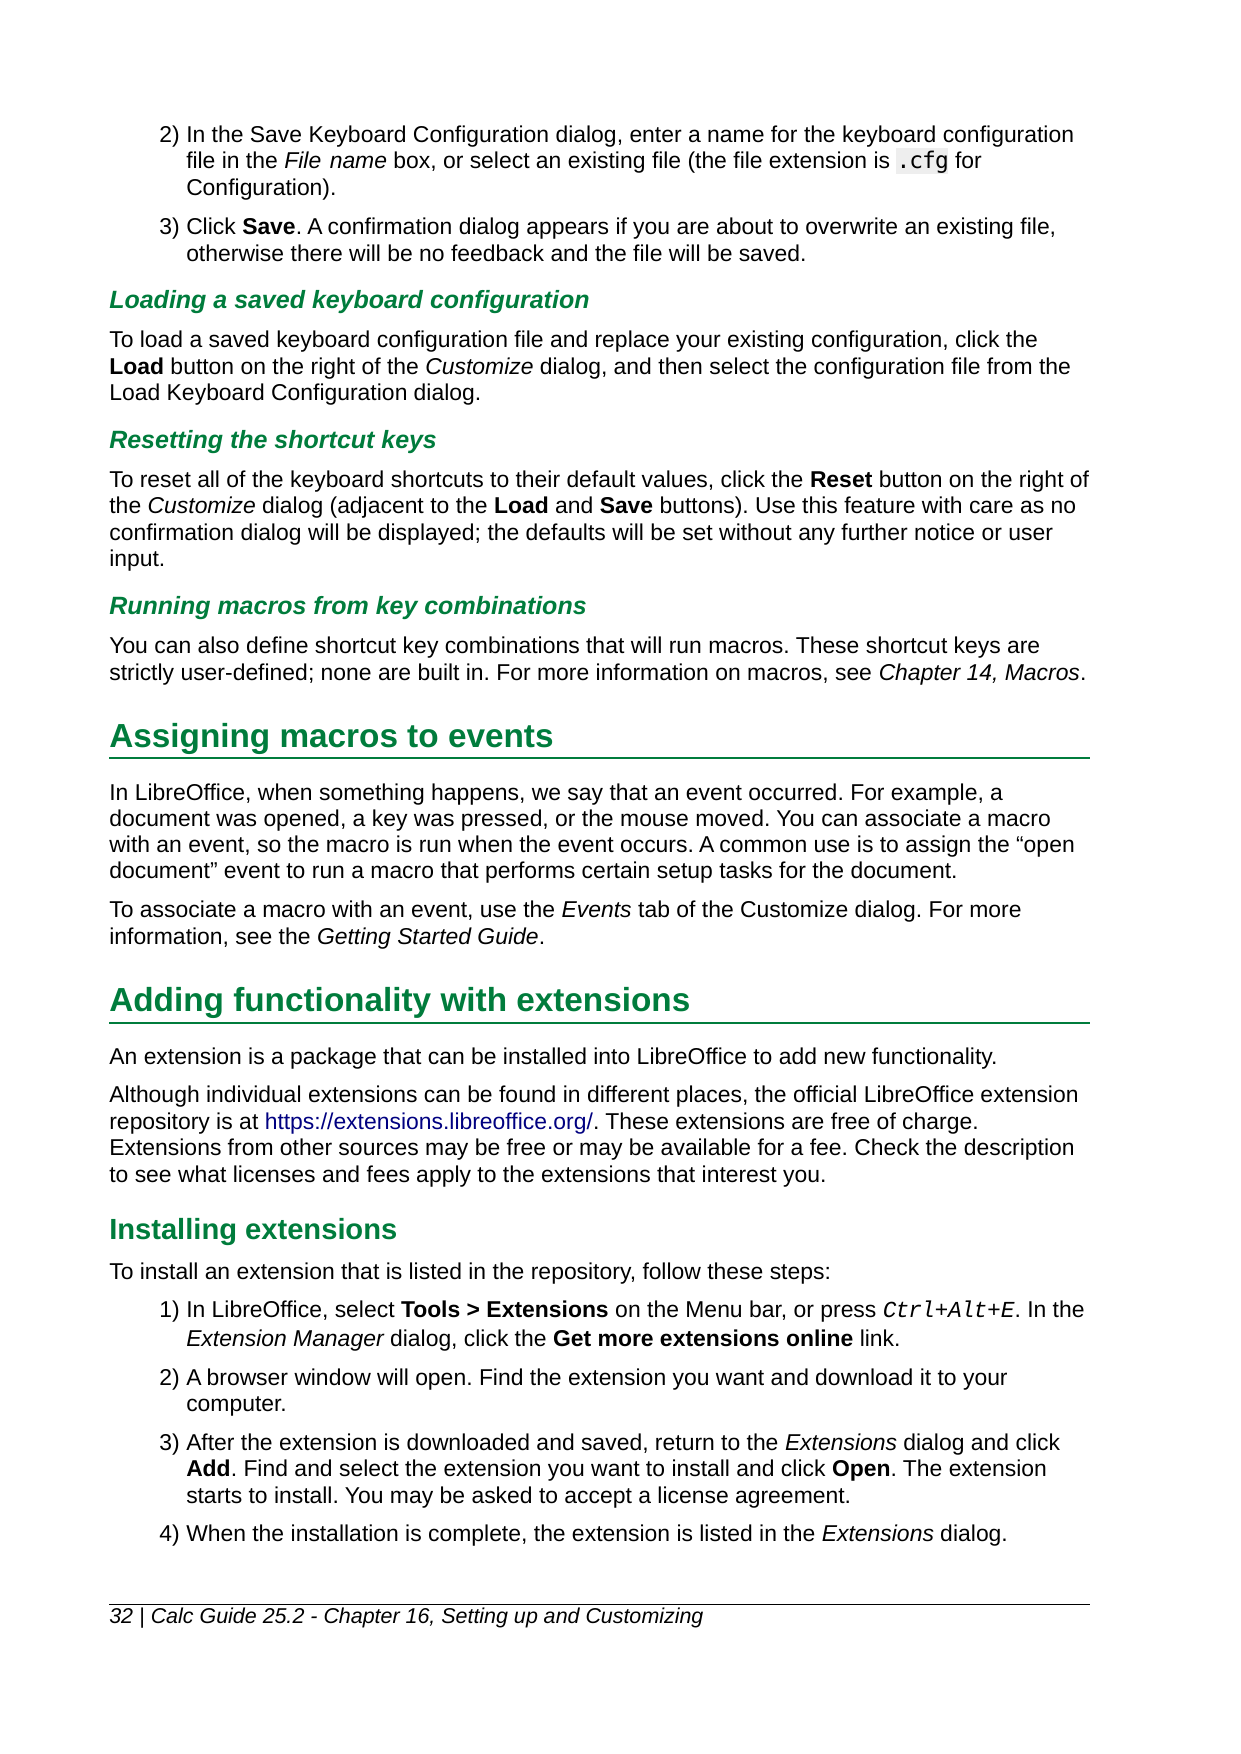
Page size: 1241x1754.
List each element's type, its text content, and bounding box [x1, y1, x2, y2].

text An extension is a package that can be installed into LibreOffice to add new functionality. [109, 1043, 1090, 1069]
text You can also define shortcut key combinations that will run macros. These shortcut keys are strictly user-defined; none are built in. For more information on macros, see Chapter 14, Macros. [109, 632, 1090, 685]
subtitle Installing extensions [109, 1212, 1090, 1245]
text To associate a macro with an event, use the Events tab of the Customize dialog. For more information, see the Getting Started Guide. [109, 896, 1090, 949]
text In LibreOffice, when something happens, we say that an event occurred. For example, a document was opened, a key was pressed, or the mouse moved. You can associate a macro with an event, so the macro is run when the event occurs. A common use is to assign the “open document” event to run a macro that performs certain setup tasks for the document. [109, 778, 1090, 884]
list In the Save Keyboard Configuration dialog, enter a name for the keyboard configuration file in the File name box, or select an existing file (the file extension is .cfg for Configuration). [186, 121, 1090, 201]
subtitle Resetting the shortcut keys [109, 425, 1090, 454]
subtitle Loading a saved keyboard configuration [109, 285, 1090, 314]
list After the extension is downloaded and saved, return to the Extensions dialog and click Add. Find and select the extension you want to install and click Open. The extension starts to install. You may be asked to accept a license agreement. [186, 1429, 1090, 1508]
list When the installation is complete, the extension is listed in the Extensions dialog. [186, 1520, 1090, 1547]
subtitle Running macros from key combinations [109, 591, 1090, 620]
list To install an extension that is listed in the repository, follow these steps: [109, 1258, 1090, 1284]
text To load a saved keyboard configuration file and replace your existing configuration, click the Load button on the right of the Customize dialog, and then select the configuration file from the Load Keyboard Configuration dialog. [109, 326, 1090, 406]
subtitle Assigning macros to events [109, 716, 1090, 757]
list In LibreOffice, select Tools > Extensions on the Menu bar, or press Ctrl+Alt+E. In the Extension Manager dialog, click the Get more extensions online link. [186, 1296, 1090, 1351]
list Click Save. A confirmation dialog appears if you are about to overwrite an existing file, otherwise there will be no feedback and the file will be saved. [186, 213, 1090, 266]
subtitle Adding functionality with extensions [109, 980, 1090, 1022]
text Although individual extensions can be found in different places, the official LibreOffice extension repository is at https://extensions.libreoffice.org/. These extensions are free of charge. Extensions from other sources may be free or may be available for a fee. Check the description to see what licenses and fees apply to the extensions that interest you. [109, 1081, 1090, 1187]
text To reset all of the keyboard shortcuts to their default values, click the Reset button on the right of the Customize dialog (adjacent to the Load and Save buttons). Use this feature with care as no confirmation dialog will be displayed; the defaults will be set without any further notice or user input. [109, 466, 1090, 572]
list A browser window will open. Find the extension you want and download it to your computer. [186, 1364, 1090, 1416]
